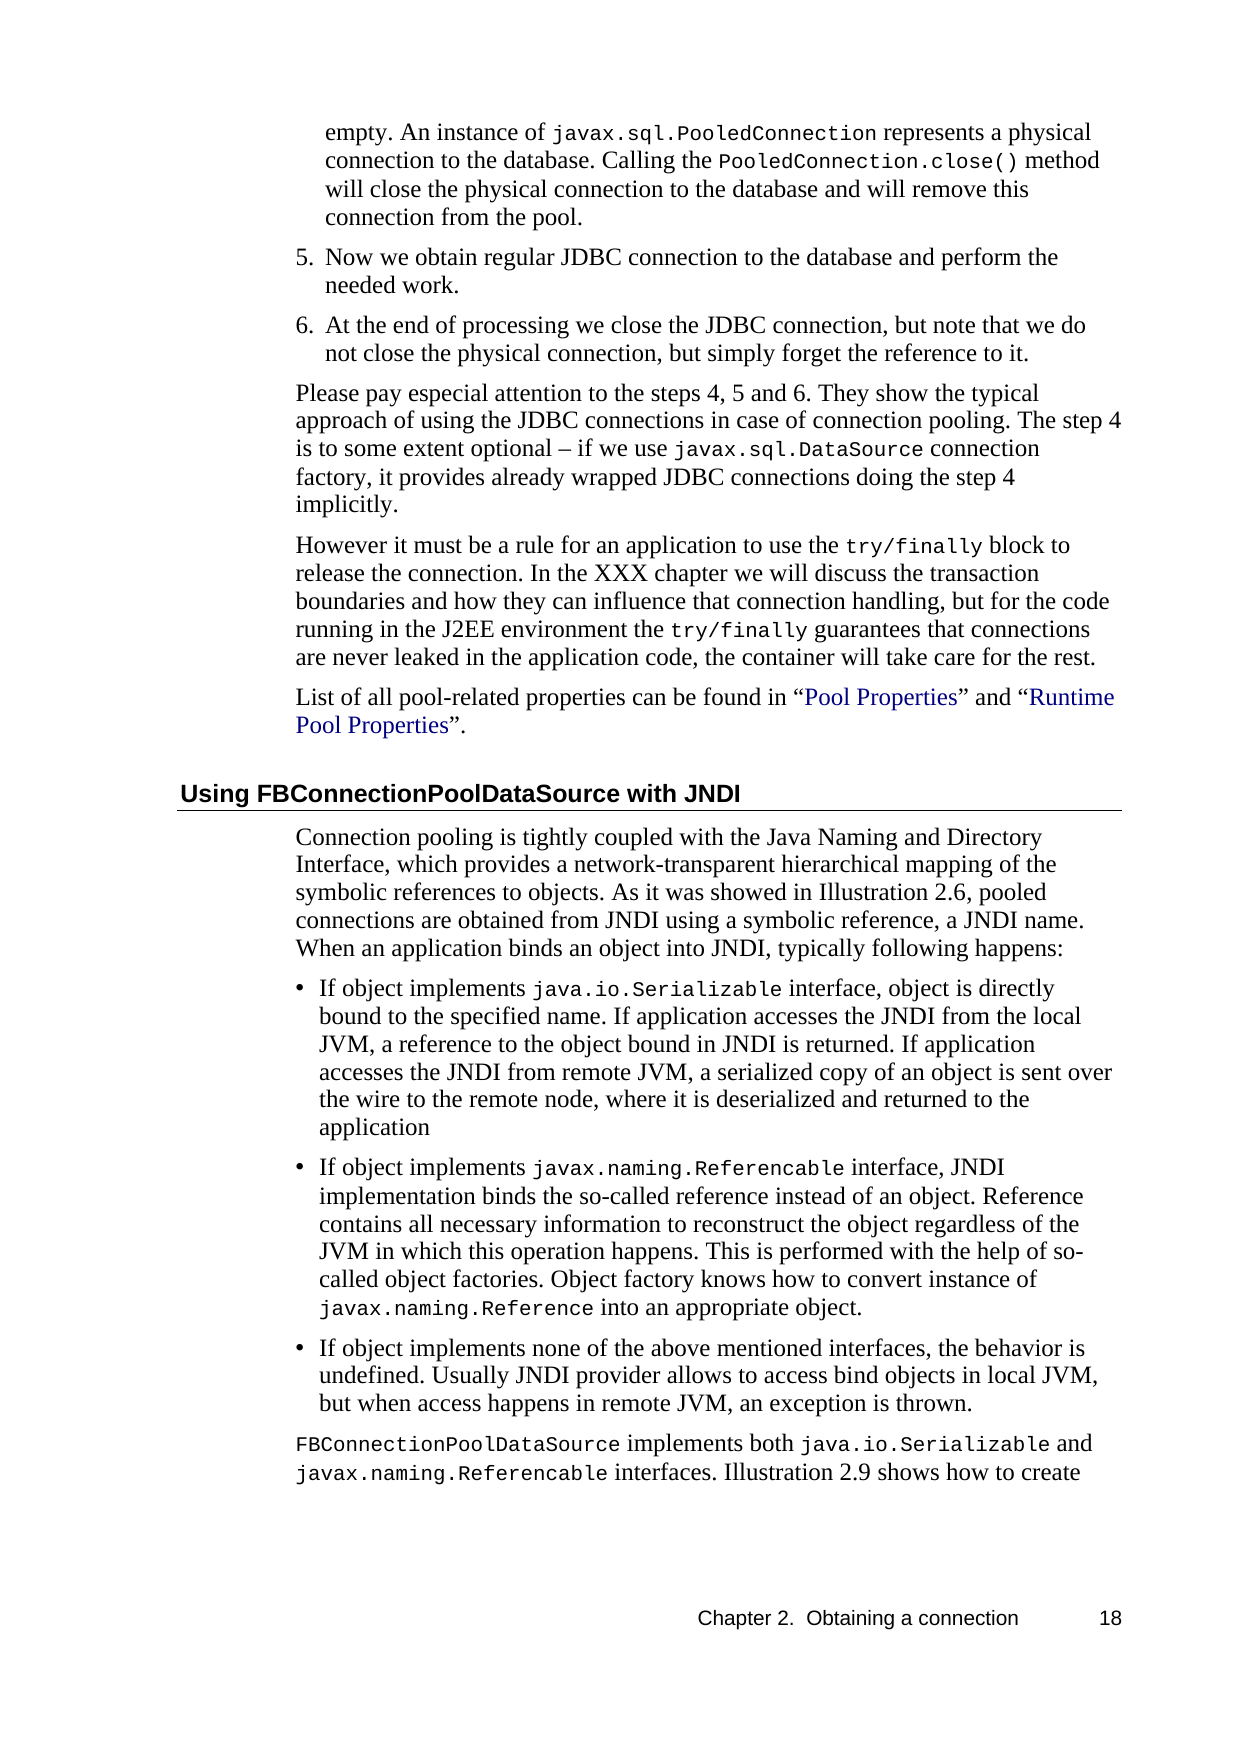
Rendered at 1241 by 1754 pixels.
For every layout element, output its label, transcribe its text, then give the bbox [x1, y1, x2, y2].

list Now we obtain regular JDBC connection to the database and perform the needed work. [295, 243, 1122, 298]
subtitle Using FBConnectionPoolDataSource with JNDI [177, 776, 1122, 810]
text Connection pooling is tightly coupled with the Java Naming and Directory Interface, which provides a network-transparent hierarchical mapping of the symbolic references to objects. As it was showed in Illustration 2.6, pooled connections are obtained from JNDI using a symbolic reference, a JNDI name. When an application binds an object into JNDI, typically following happens: [295, 823, 1122, 961]
list If object implements java.io.Serializable interface, object is directly bound to the specified name. If application accesses the JNDI from the local JVM, a reference to the object bound in JNDI is returned. If application accesses the JNDI from remote JVM, a serialized copy of an object is sent over the wire to the remote node, where it is deserialized and returned to the application [295, 974, 1122, 1141]
list If object implements javax.naming.Referencable interface, JNDI implementation binds the so-called reference instead of an object. Reference contains all necessary information to reconstruct the object regardless of the JVM in which this operation happens. This is performed with the help of so-called object factories. Object factory knows how to convert instance of javax.naming.Reference into an appropriate object. [295, 1153, 1122, 1321]
text However it must be a rule for an application to use the try/finally block to release the connection. In the XXX chapter we will discuss the transaction boundaries and how they can influence that connection handling, but for the code running in the J2EE environment the try/finally guarantees that connections are never leaked in the application code, the container will take care for the rest. [295, 531, 1122, 671]
text Please pay especial attention to the steps 4, 5 and 6. They show the typical approach of using the JDBC connections in case of connection pooling. The step 4 is to some extent optional – if we use javax.sql.DataSource connection factory, it provides already wrapped JDBC connections doing the step 4 implicitly. [295, 379, 1122, 518]
list At the end of processing we close the JDBC connection, but note that we do not close the physical connection, but simply forget the reference to it. [295, 311, 1122, 366]
text FBConnectionPoolDataSource implements both java.io.Serializable and javax.naming.Referencable interfaces. Illustration 2.9 shows how to create [295, 1429, 1122, 1487]
list empty. An instance of javax.sql.PooledConnection represents a physical connection to the database. Calling the PooledConnection.close() method will close the physical connection to the database and will remove this connection from the pool. [295, 118, 1122, 231]
text List of all pool-related properties can be found in “Pool Properties” and “Runtime Pool Properties”. [295, 683, 1122, 739]
list If object implements none of the above mentioned interfaces, the behavior is undefined. Usually JNDI provider allows to access bind objects in local JVM, but when access happens in remote JVM, an exception is thrown. [295, 1334, 1122, 1417]
